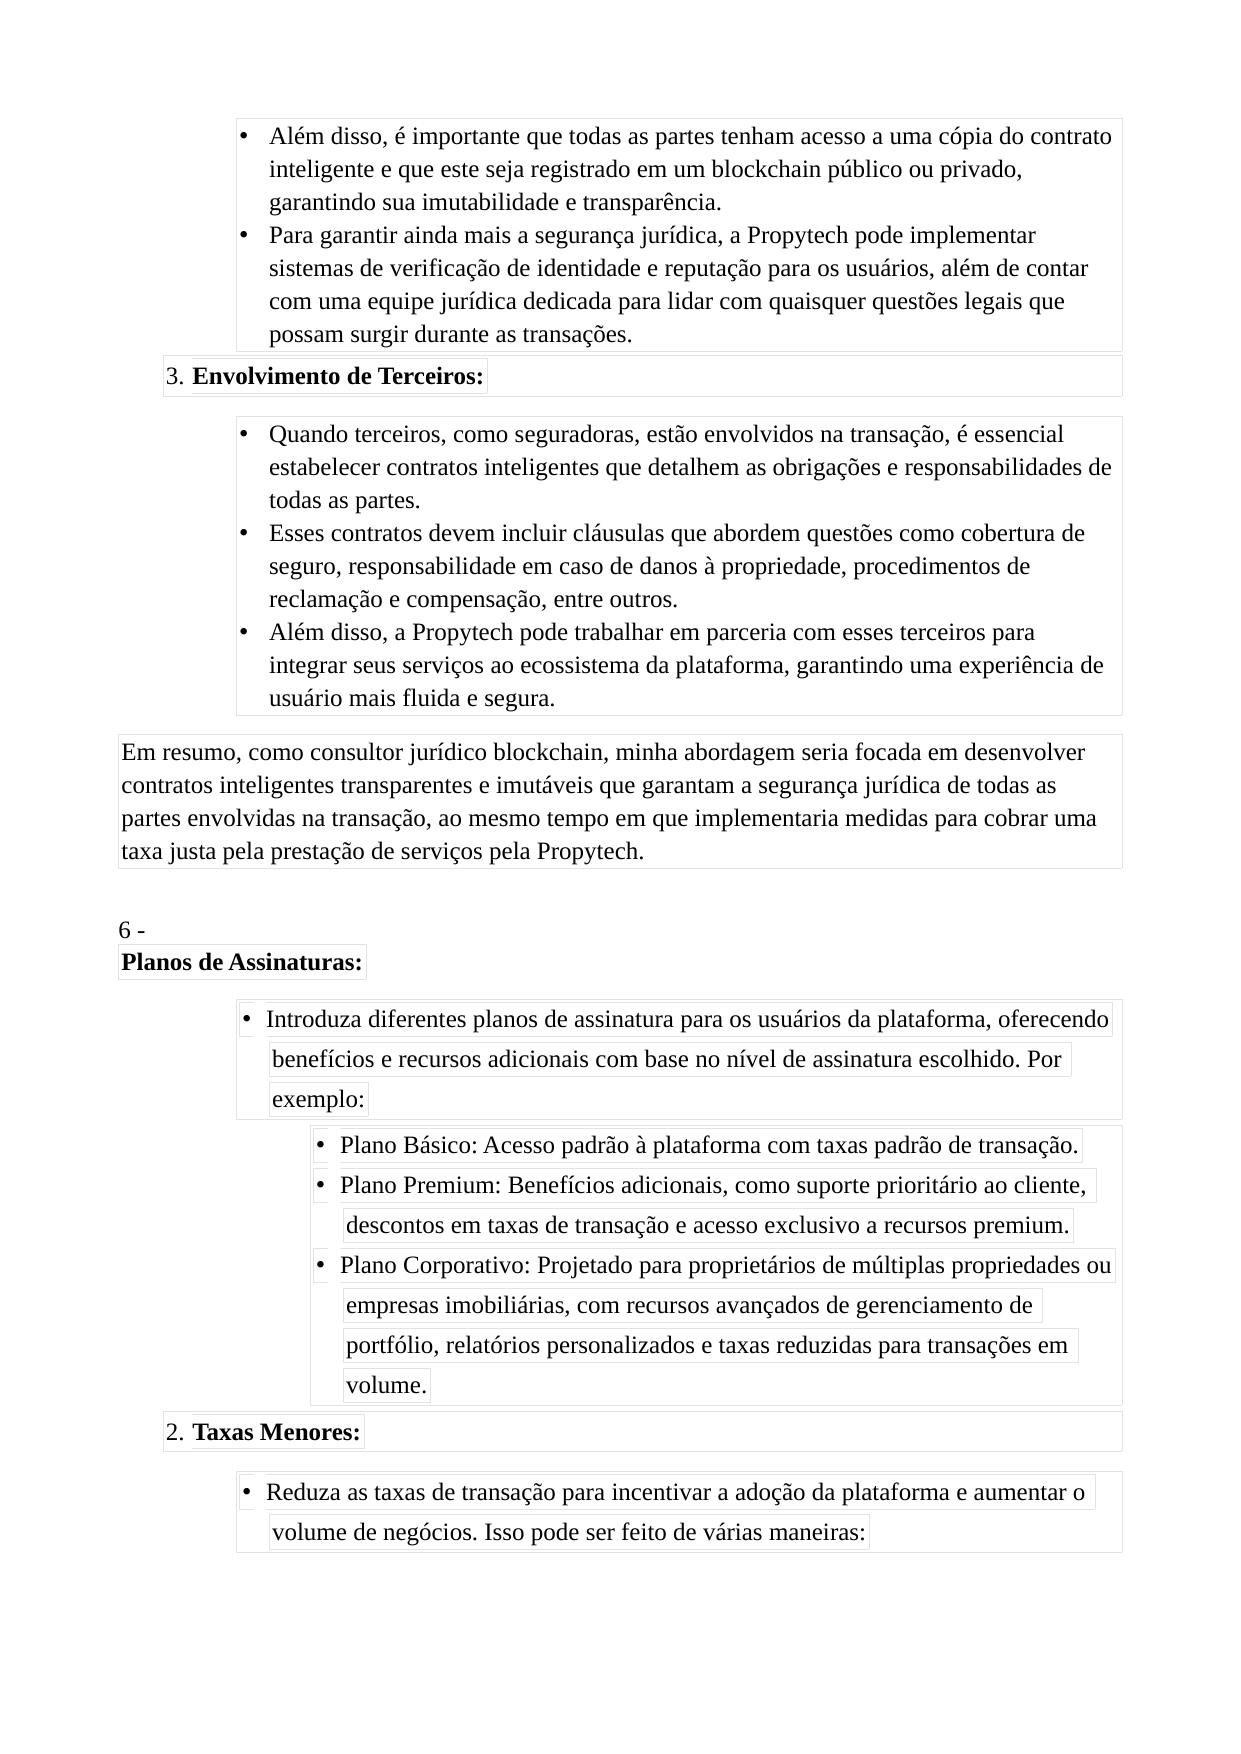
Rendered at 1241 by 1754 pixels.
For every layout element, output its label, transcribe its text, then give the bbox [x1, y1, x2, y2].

list Plano Corporativo: Projetado para proprietários de múltiplas propriedades ou empresas imobiliárias, com recursos avançados de gerenciamento de portfólio, relatórios personalizados e taxas reduzidas para transações em volume. [311, 1244, 1122, 1405]
list Para garantir ainda mais a segurança jurídica, a Propytech pode implementar sistemas de verificação de identidade e reputação para os usuários, além de contar com uma equipe jurídica dedicada para lidar com quaisquer questões legais que possam surgir durante as transações. [237, 217, 1122, 351]
list Plano Básico: Acesso padrão à plataforma com taxas padrão de transação. [311, 1126, 1122, 1162]
list Envolvimento de Terceiros: [164, 356, 1122, 396]
list Introduza diferentes planos de assinatura para os usuários da plataforma, oferecendo benefícios e recursos adicionais com base no nível de assinatura escolhido. Por exemplo: [237, 1000, 1122, 1119]
list Reduza as taxas de transação para incentivar a adoção da plataforma e aumentar o volume de negócios. Isso pode ser feito de várias maneiras: [237, 1472, 1122, 1552]
text [367, 944, 1122, 979]
list Além disso, a Propytech pode trabalhar em parceria com esses terceiros para integrar seus serviços ao ecossistema da plataforma, garantindo uma experiência de usuário mais fluida e segura. [237, 614, 1122, 715]
text Planos de Assinaturas: [119, 945, 366, 979]
list Esses contratos devem incluir cláusulas que abordem questões como cobertura de seguro, responsabilidade em caso de danos à propriedade, procedimentos de reclamação e compensação, entre outros. [237, 515, 1122, 613]
list Taxas Menores: [164, 1412, 1122, 1451]
text Em resumo, como consultor jurídico blockchain, minha abordagem seria focada em desenvolver contratos inteligentes transparentes e imutáveis que garantam a segurança jurídica de todas as partes envolvidas na transação, ao mesmo tempo em que implementaria medidas para cobrar uma taxa justa pela prestação de serviços pela Propytech. [119, 735, 1122, 868]
text 6 - [118, 915, 1122, 944]
list Quando terceiros, como seguradoras, estão envolvidos na transação, é essencial estabelecer contratos inteligentes que detalhem as obrigações e responsabilidades de todas as partes. [237, 417, 1122, 514]
list Além disso, é importante que todas as partes tenham acesso a uma cópia do contrato inteligente e que este seja registrado em um blockchain público ou privado, garantindo sua imutabilidade e transparência. [237, 119, 1122, 216]
list Plano Premium: Benefícios adicionais, como suporte prioritário ao cliente, descontos em taxas de transação e acesso exclusivo a recursos premium. [311, 1164, 1122, 1242]
